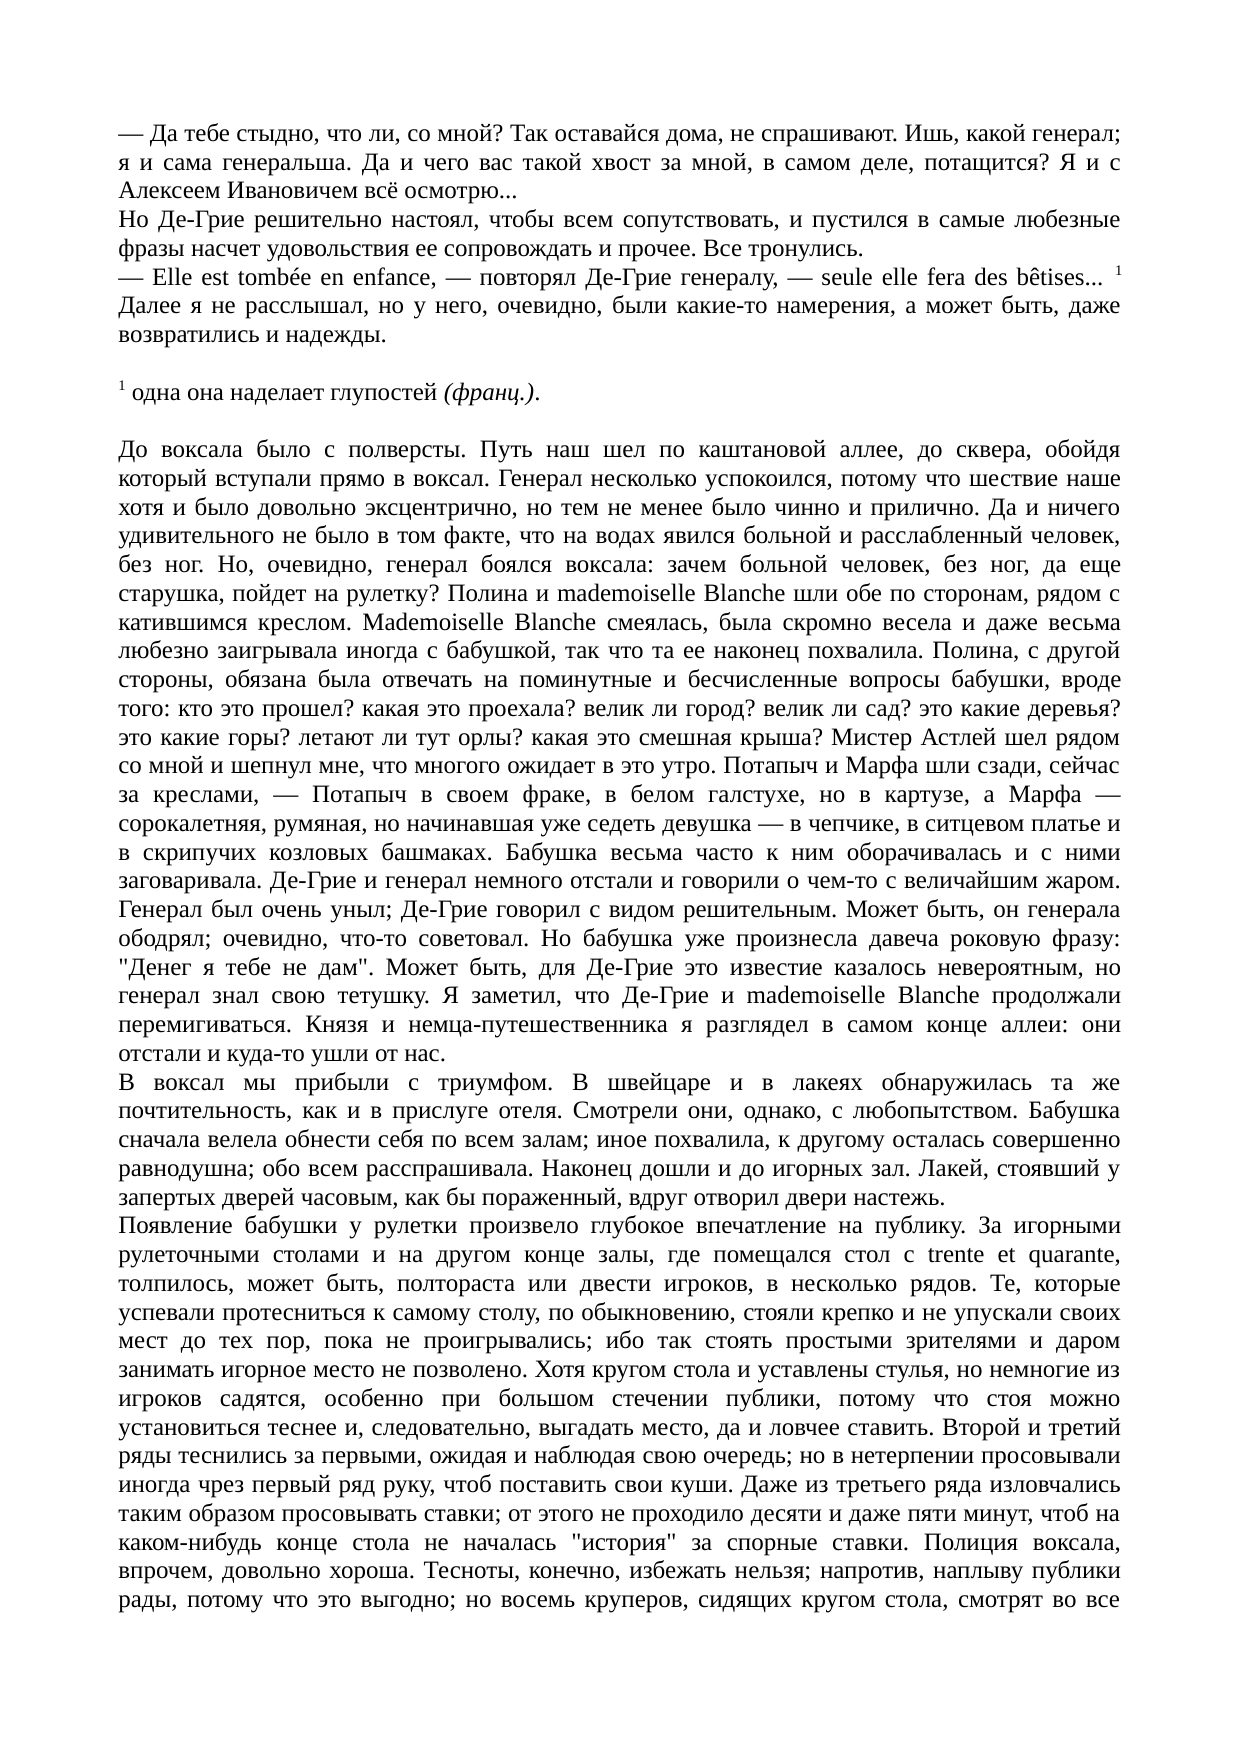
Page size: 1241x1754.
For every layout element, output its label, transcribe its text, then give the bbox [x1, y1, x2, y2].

text Но Де-Грие решительно настоял, чтобы всем сопутствовать, и пустился в самые любезные фразы насчет удовольствия ее сопровождать и прочее. Все тронулись. [118, 204, 1122, 262]
text До воксала было с полверсты. Путь наш шел по каштановой аллее, до сквера, обойдя который вступали прямо в воксал. Генерал несколько успокоился, потому что шествие наше хотя и было довольно эксцентрично, но тем не менее было чинно и прилично. Да и ничего удивительного не было в том факте, что на водах явился больной и расслабленный человек, без ног. Но, очевидно, генерал боялся воксала: зачем больной человек, без ног, да еще старушка, пойдет на рулетку? Полина и mademoiselle Blanche шли обе по сторонам, рядом с катившимся креслом. Mademoiselle Blanche смеялась, была скромно весела и даже весьма любезно заигрывала иногда с бабушкой, так что та ее наконец похвалила. Полина, с другой стороны, обязана была отвечать на поминутные и бесчисленные вопросы бабушки, вроде того: кто это прошел? какая это проехала? велик ли город? велик ли сад? это какие деревья? это какие горы? летают ли тут орлы? какая это смешная крыша? Мистер Астлей шел рядом со мной и шепнул мне, что многого ожидает в это утро. Потапыч и Марфа шли сзади, сейчас за креслами, — Потапыч в своем фраке, в белом галстухе, но в картузе, а Марфа — сорокалетняя, румяная, но начинавшая уже седеть девушка — в чепчике, в ситцевом платье и в скрипучих козловых башмаках. Бабушка весьма часто к ним оборачивалась и с ними заговаривала. Де-Грие и генерал немного отстали и говорили о чем-то с величайшим жаром. Генерал был очень уныл; Де-Грие говорил с видом решительным. Может быть, он генерала ободрял; очевидно, что-то советовал. Но бабушка уже произнесла давеча роковую фразу: "Денег я тебе не дам". Может быть, для Де-Грие это известие казалось невероятным, но генерал знал свою тетушку. Я заметил, что Де-Грие и mademoiselle Blanche продолжали перемигиваться. Князя и немца-путешественника я разглядел в самом конце аллеи: они отстали и куда-то ушли от нас. [118, 434, 1122, 1067]
text — Elle est tombée en enfance, — повторял Де-Грие генералу, — seule elle fera des bêtises... 1 Далее я не расслышал, но у него, очевидно, были какие-то намерения, а может быть, даже возвратились и надежды. [118, 262, 1122, 348]
text 1 одна она наделает глупостей (франц.). [118, 377, 1122, 406]
text — Да тебе стыдно, что ли, со мной? Так оставайся дома, не спрашивают. Ишь, какой генерал; я и сама генеральша. Да и чего вас такой хвост за мной, в самом деле, потащится? Я и с Алексеем Ивановичем всё осмотрю... [118, 118, 1122, 204]
text В воксал мы прибыли с триумфом. В швейцаре и в лакеях обнаружилась та же почтительность, как и в прислуге отеля. Смотрели они, однако, с любопытством. Бабушка сначала велела обнести себя по всем залам; иное похвалила, к другому осталась совершенно равнодушна; обо всем расспрашивала. Наконец дошли и до игорных зал. Лакей, стоявший у запертых дверей часовым, как бы пораженный, вдруг отворил двери настежь. [118, 1067, 1122, 1211]
text Появление бабушки у рулетки произвело глубокое впечатление на публику. За игорными рулеточными столами и на другом конце залы, где помещался стол с trente et quarante, толпилось, может быть, полтораста или двести игроков, в несколько рядов. Те, которые успевали протесниться к самому столу, по обыкновению, стояли крепко и не упускали своих мест до тех пор, пока не проигрывались; ибо так стоять простыми зрителями и даром занимать игорное место не позволено. Хотя кругом стола и уставлены стулья, но немногие из игроков садятся, особенно при большом стечении публики, потому что стоя можно установиться теснее и, следовательно, выгадать место, да и ловчее ставить. Второй и третий ряды теснились за первыми, ожидая и наблюдая свою очередь; но в нетерпении просовывали иногда чрез первый ряд руку, чтоб поставить свои куши. Даже из третьего ряда изловчались таким образом просовывать ставки; от этого не проходило десяти и даже пяти минут, чтоб на каком-нибудь конце стола не началась "история" за спорные ставки. Полиция воксала, впрочем, довольно хороша. Тесноты, конечно, избежать нельзя; напротив, наплыву публики рады, потому что это выгодно; но восемь круперов, сидящих кругом стола, смотрят во все [118, 1211, 1122, 1613]
